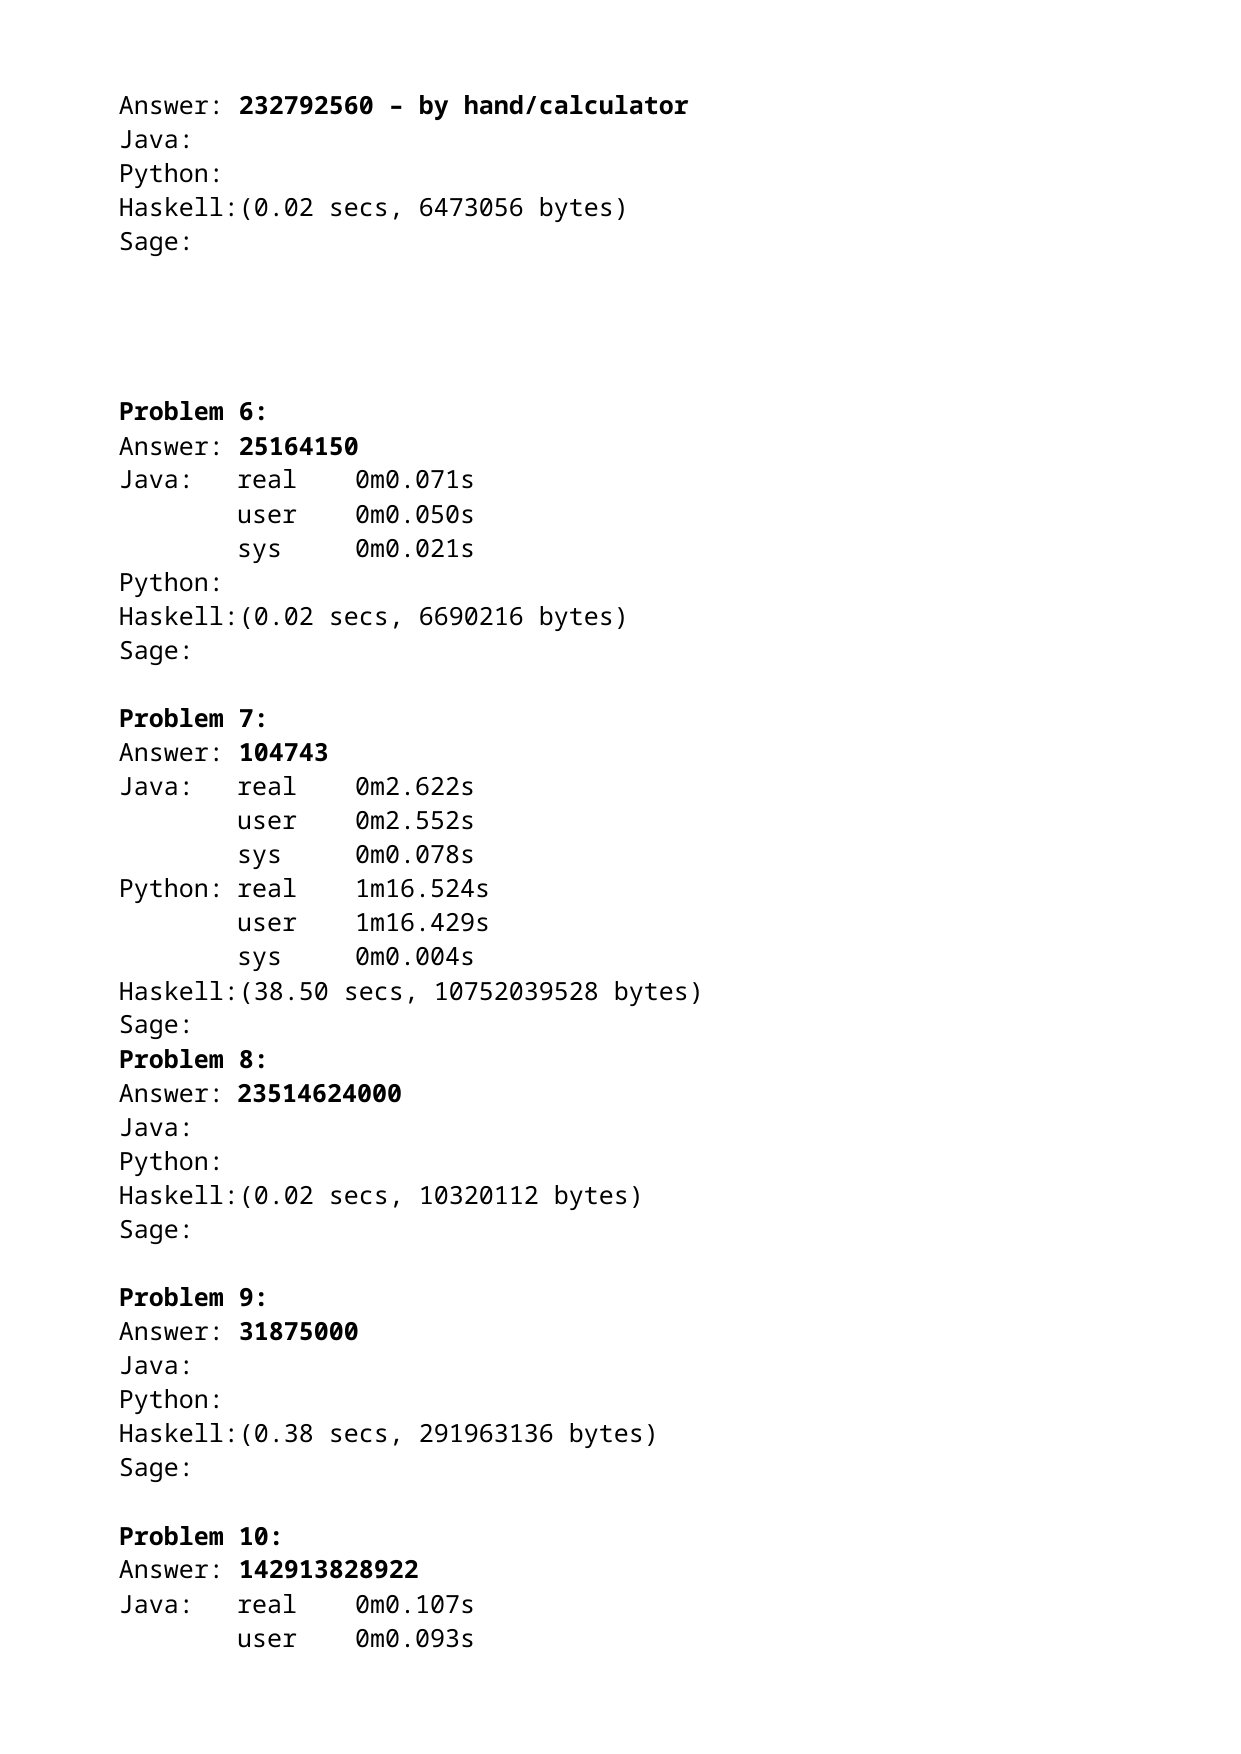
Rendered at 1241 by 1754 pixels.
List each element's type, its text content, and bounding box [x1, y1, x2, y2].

text sys 0m0.078s [119, 837, 1121, 871]
text Sage: [119, 632, 1121, 667]
text Answer: 23514624000 [119, 1075, 1121, 1109]
text Problem 7: [119, 701, 1121, 735]
text Sage: [119, 224, 1121, 258]
text Problem 6: [119, 394, 1121, 428]
text Answer: 104743 [119, 735, 1121, 769]
text Haskell:(0.02 secs, 6690216 bytes) [119, 598, 1121, 632]
text Java: real 0m0.107s [119, 1586, 1121, 1620]
text Haskell:(0.38 secs, 291963136 bytes) [119, 1416, 1121, 1450]
text Answer: 142913828922 [119, 1552, 1121, 1586]
text Python: [119, 564, 1121, 598]
text Haskell:(0.02 secs, 10320112 bytes) [119, 1177, 1121, 1212]
text Answer: 232792560 – by hand/calculator [119, 87, 1121, 122]
text user 0m0.050s [119, 496, 1121, 530]
text Problem 10: [119, 1518, 1121, 1552]
text Python: [119, 1382, 1121, 1416]
text Java: [119, 122, 1121, 156]
text Java: [119, 1348, 1121, 1382]
text Problem 8: [119, 1041, 1121, 1075]
text user 0m0.093s [119, 1620, 1121, 1654]
text Haskell:(0.02 secs, 6473056 bytes) [119, 190, 1121, 224]
text Java: real 0m0.071s [119, 462, 1121, 496]
text Problem 9: [119, 1280, 1121, 1314]
text sys 0m0.004s [119, 939, 1121, 973]
text user 0m2.552s [119, 803, 1121, 837]
text Python: [119, 1143, 1121, 1177]
text sys 0m0.021s [119, 530, 1121, 564]
text Python: real 1m16.524s [119, 871, 1121, 905]
text Sage: [119, 1450, 1121, 1484]
text Java: [119, 1109, 1121, 1143]
text Answer: 25164150 [119, 428, 1121, 462]
text Sage: [119, 1212, 1121, 1246]
text user 1m16.429s [119, 905, 1121, 939]
text Haskell:(38.50 secs, 10752039528 bytes) [119, 973, 1121, 1007]
text Answer: 31875000 [119, 1314, 1121, 1348]
text Python: [119, 156, 1121, 190]
text Sage: [119, 1007, 1121, 1041]
text Java: real 0m2.622s [119, 769, 1121, 803]
